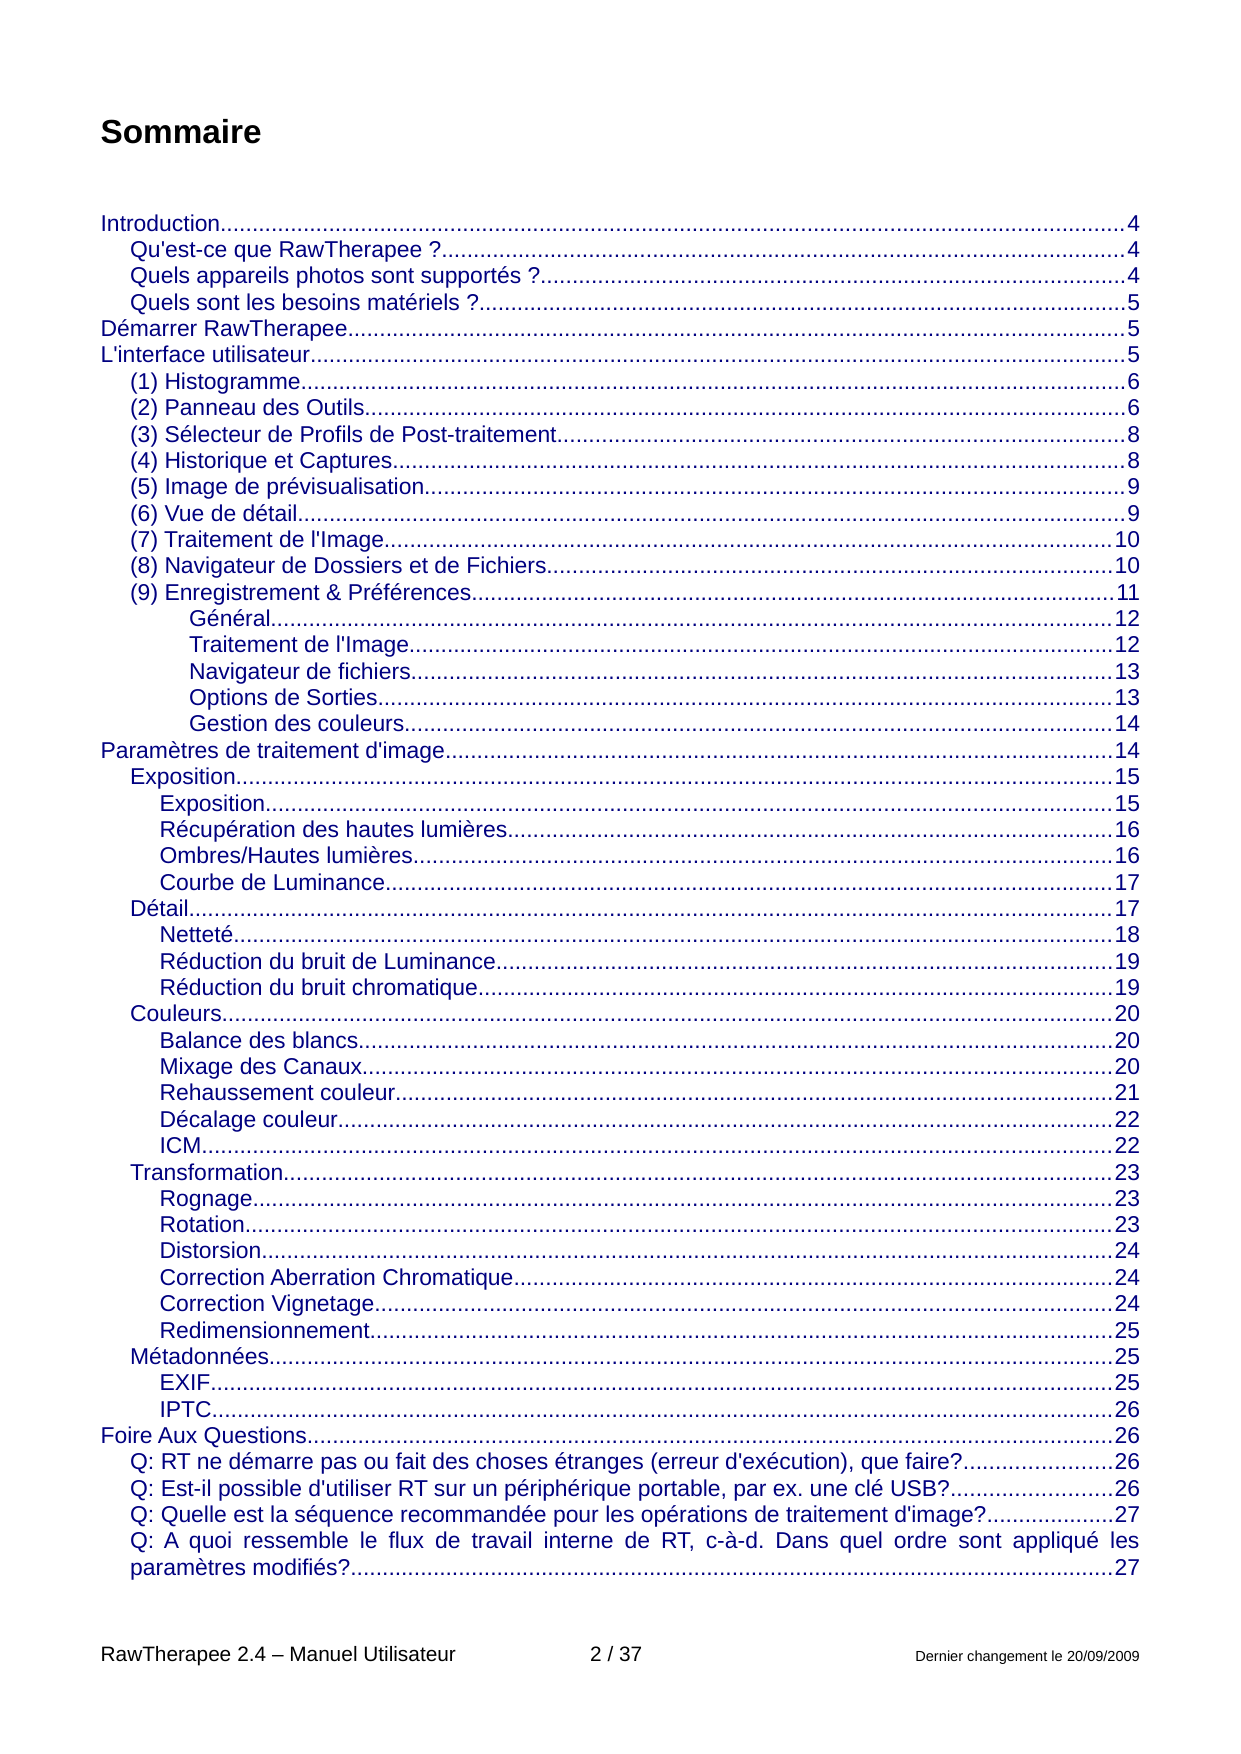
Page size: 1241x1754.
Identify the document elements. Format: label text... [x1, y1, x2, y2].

text Paramètres de traitement d'image 14 [100, 737, 1140, 763]
text Transformation 23 [130, 1158, 1140, 1185]
text Récupération des hautes lumières 16 [159, 816, 1140, 842]
text Q: Est-il possible d'utiliser RT sur un périphérique portable, par ex. une clé USB? 26 [130, 1475, 1140, 1501]
text (2) Panneau des Outils 6 [130, 394, 1140, 421]
text Q: RT ne démarre pas ou fait des choses étranges (erreur d'exécution), que faire? 26 [130, 1448, 1140, 1475]
text Foire Aux Questions 26 [100, 1422, 1140, 1448]
text Quels appareils photos sont supportés ? 4 [130, 262, 1140, 289]
text Quels sont les besoins matériels ? 5 [130, 289, 1140, 315]
text Gestion des couleurs 14 [189, 710, 1140, 737]
text Q: Quelle est la séquence recommandée pour les opérations de traitement d'image? 27 [130, 1501, 1140, 1527]
text (6) Vue de détail 9 [130, 499, 1140, 526]
text Détail 17 [130, 895, 1140, 921]
text (8) Navigateur de Dossiers et de Fichiers 10 [130, 552, 1140, 579]
text Correction Aberration Chromatique 24 [159, 1264, 1140, 1290]
text Rehaussement couleur 21 [159, 1079, 1140, 1106]
text Q: A quoi ressemble le flux de travail interne de RT, c-à-d. Dans quel ordre sont appliqué les paramètres modifiés? 27 [130, 1527, 1140, 1580]
text Général 12 [189, 605, 1140, 631]
text (3) Sélecteur de Profils de Post-traitement 8 [130, 421, 1140, 447]
text IPTC 26 [159, 1396, 1140, 1422]
text Introduction 4 [100, 210, 1140, 236]
text Rognage 23 [159, 1185, 1140, 1211]
text Netteté 18 [159, 921, 1140, 948]
text Exposition 15 [159, 789, 1140, 816]
text Mixage des Canaux 20 [159, 1053, 1140, 1079]
text Couleurs 20 [130, 1000, 1140, 1027]
text Correction Vignetage 24 [159, 1290, 1140, 1317]
text (4) Historique et Captures 8 [130, 447, 1140, 473]
subtitle Sommaire [100, 112, 1140, 151]
text Redimensionnement 25 [159, 1317, 1140, 1343]
text (1) Histogramme 6 [130, 368, 1140, 394]
text Démarrer RawTherapee 5 [100, 315, 1140, 341]
text Décalage couleur 22 [159, 1106, 1140, 1132]
text Navigateur de fichiers 13 [189, 658, 1140, 684]
text ICM 22 [159, 1132, 1140, 1158]
text (9) Enregistrement & Préférences 11 [130, 579, 1140, 605]
text Ombres/Hautes lumières 16 [159, 842, 1140, 868]
text Courbe de Luminance 17 [159, 868, 1140, 895]
text Exposition 15 [130, 763, 1140, 789]
text Distorsion 24 [159, 1237, 1140, 1264]
text Qu'est-ce que RawTherapee ? 4 [130, 236, 1140, 262]
text EXIF 25 [159, 1369, 1140, 1396]
text Balance des blancs 20 [159, 1027, 1140, 1053]
text Options de Sorties 13 [189, 684, 1140, 710]
text Métadonnées 25 [130, 1343, 1140, 1369]
text Réduction du bruit chromatique 19 [159, 974, 1140, 1000]
text L'interface utilisateur 5 [100, 341, 1140, 368]
text Rotation 23 [159, 1211, 1140, 1237]
text Réduction du bruit de Luminance 19 [159, 948, 1140, 974]
text (5) Image de prévisualisation 9 [130, 473, 1140, 499]
text Traitement de l'Image 12 [189, 631, 1140, 658]
text (7) Traitement de l'Image 10 [130, 526, 1140, 552]
